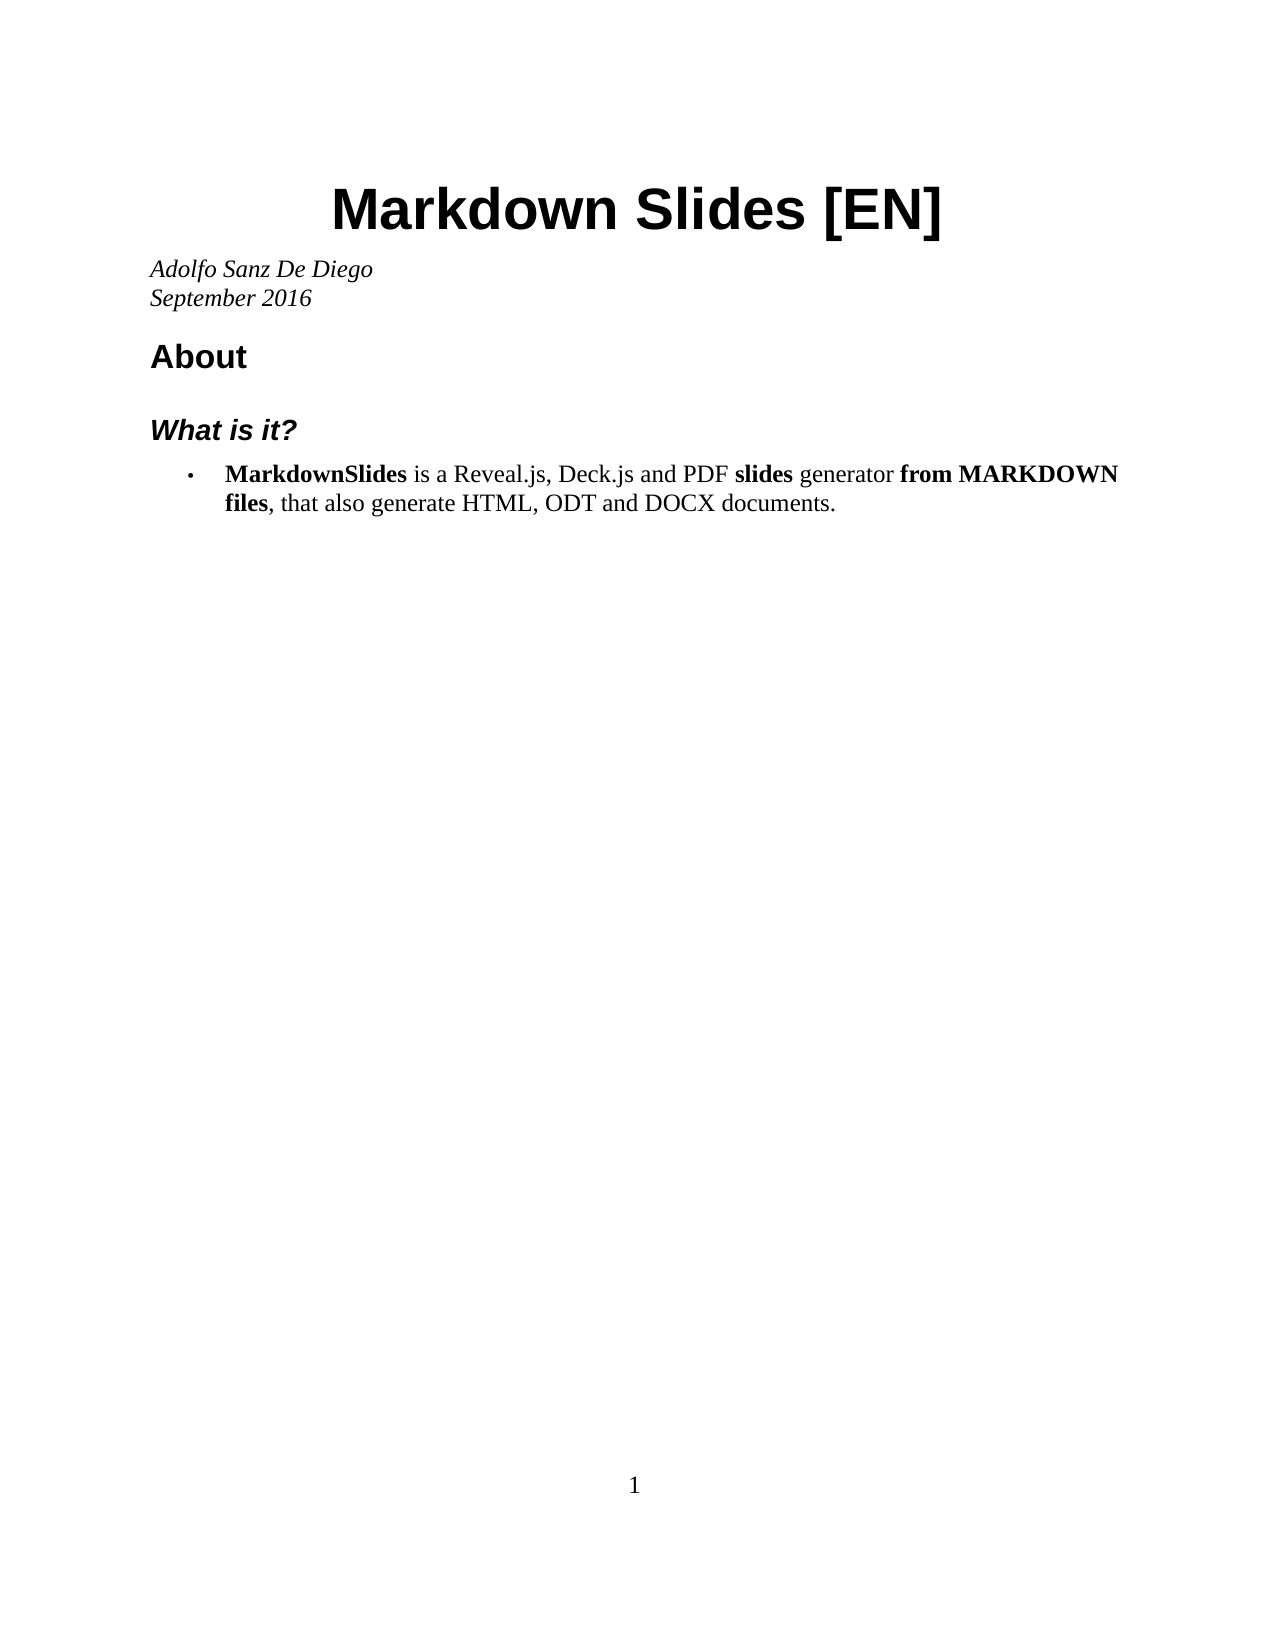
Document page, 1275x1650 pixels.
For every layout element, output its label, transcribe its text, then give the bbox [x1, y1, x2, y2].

subtitle About [150, 337, 1125, 376]
text September 2016 [150, 283, 1125, 312]
text Adolfo Sanz De Diego [150, 254, 1125, 283]
list MarkdownSlides is a Reveal.js, Deck.js and PDF slides generator from MARKDOWN files, that also generate HTML, ODT and DOCX documents. [187, 459, 1125, 517]
title Markdown Slides [EN] [150, 175, 1125, 242]
subtitle What is it? [150, 413, 1125, 447]
